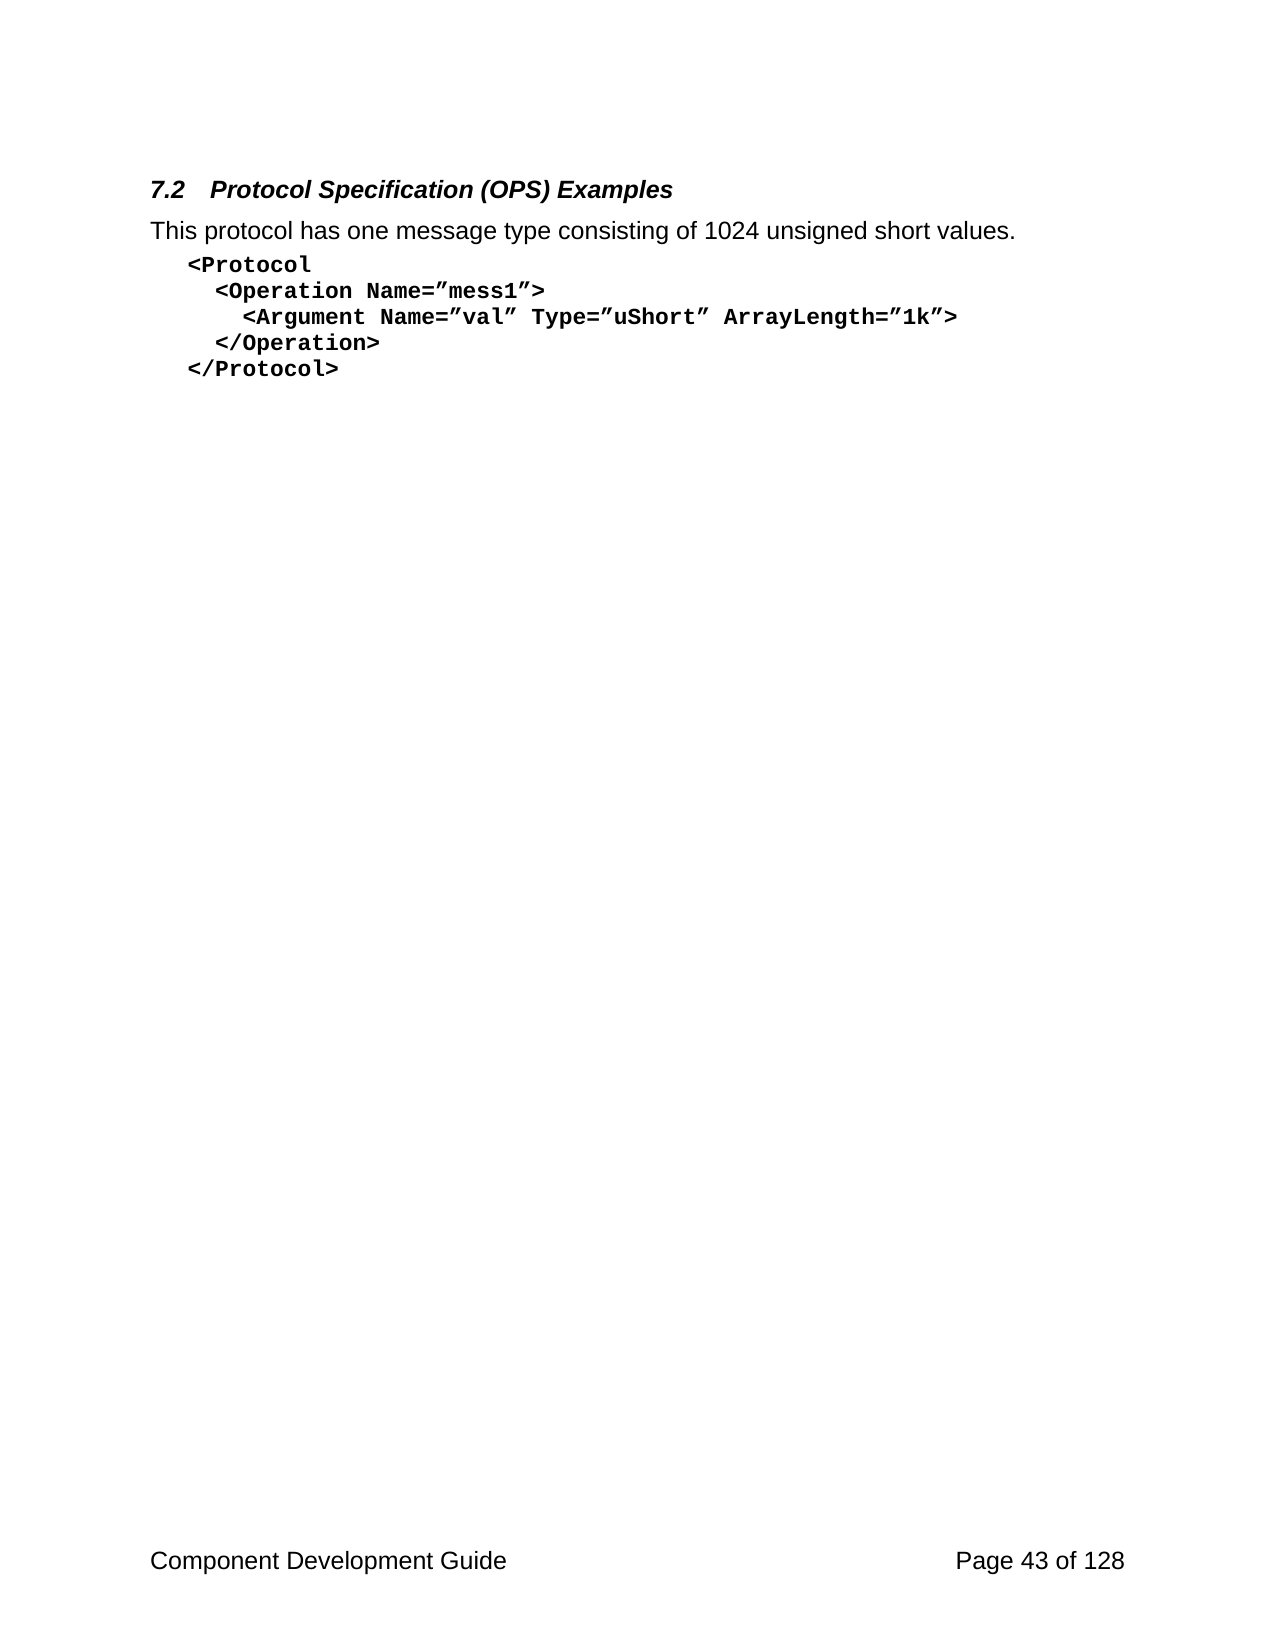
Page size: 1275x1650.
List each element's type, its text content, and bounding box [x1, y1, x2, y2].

subtitle Protocol Specification (OPS) Examples [150, 175, 1125, 204]
text <Protocol <Operation Name=”mess1”> <Argument Name=”val” Type=”uShort” ArrayLength=”1k”> </Operation> </Protocol> [187, 253, 1125, 383]
text This protocol has one message type consisting of 1024 unsigned short values. [150, 216, 1125, 244]
